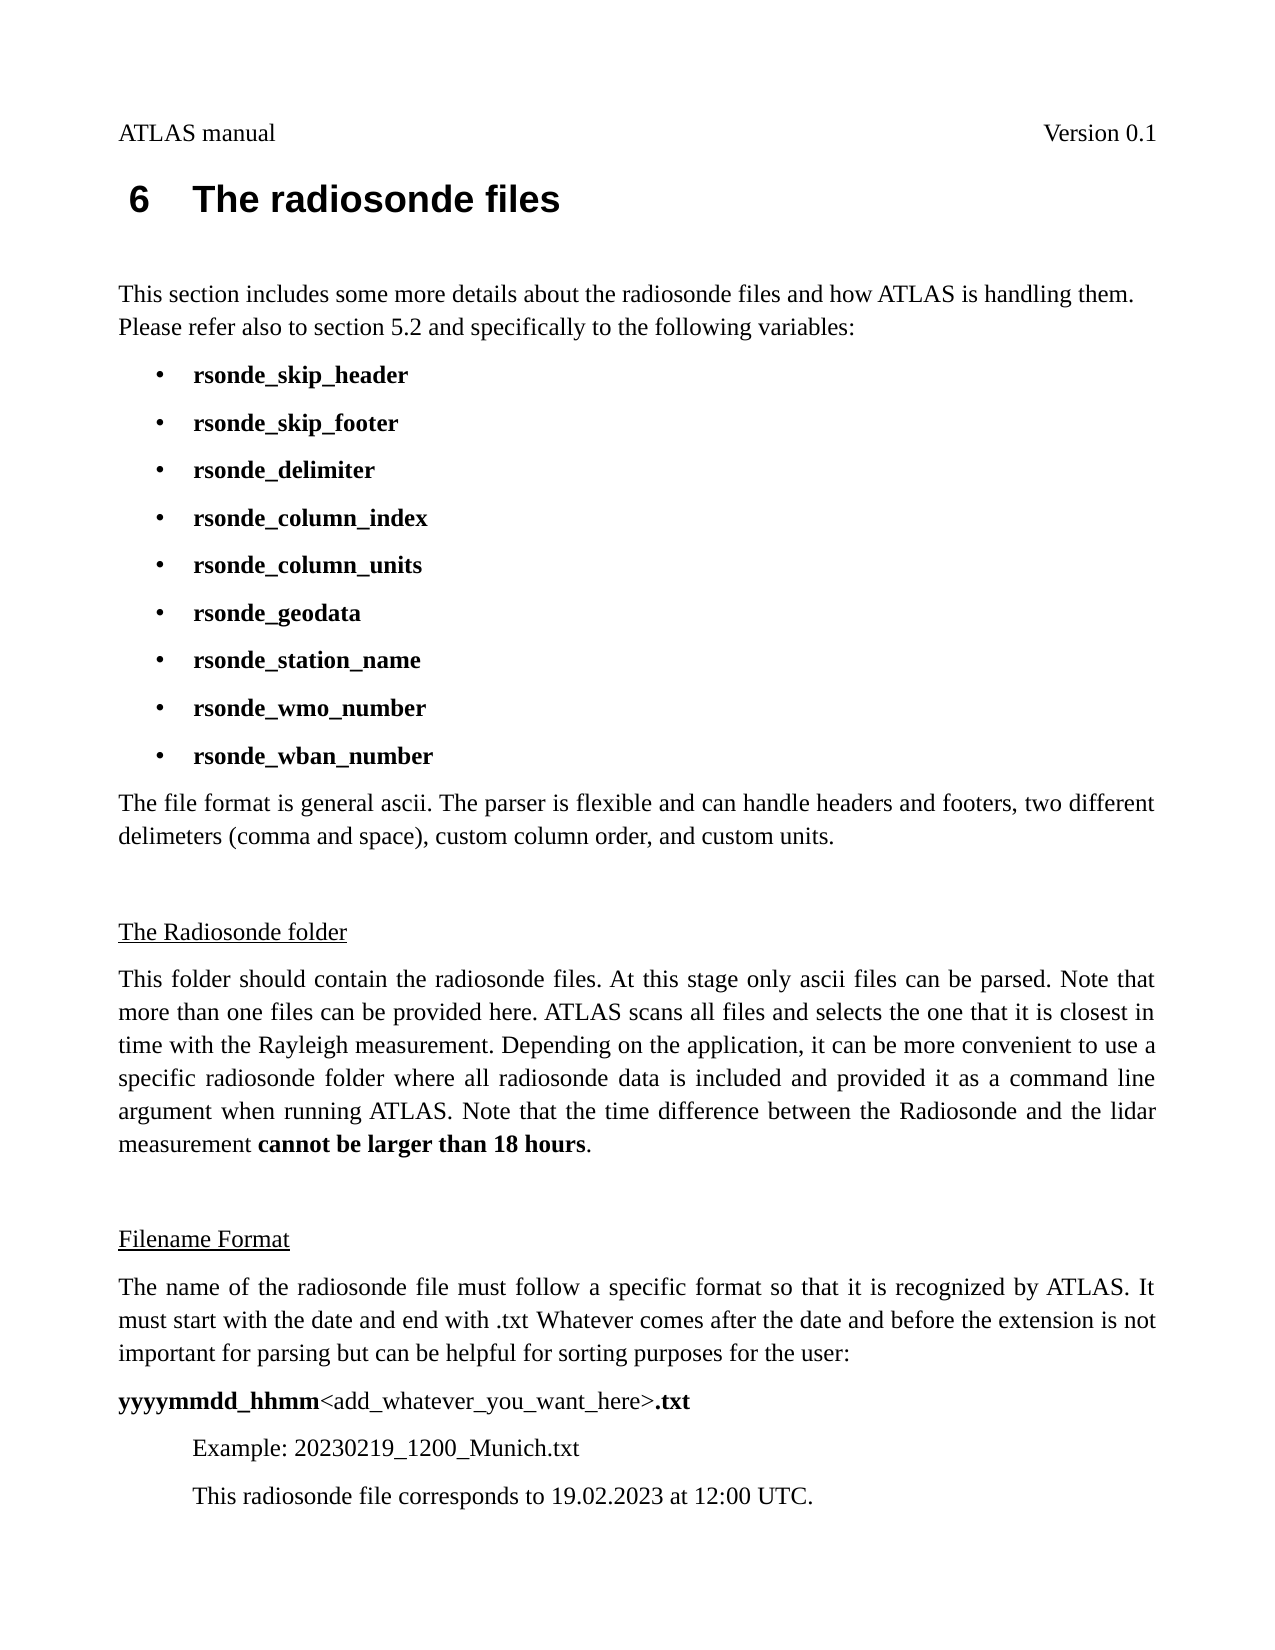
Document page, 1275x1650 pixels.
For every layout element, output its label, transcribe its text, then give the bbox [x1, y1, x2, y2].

text This radiosonde file corresponds to 19.02.2023 at 12:00 UTC. [118, 1481, 1157, 1510]
text The name of the radiosonde file must follow a specific format so that it is recognized by ATLAS. It must start with the date and end with .txt Whatever comes after the date and before the extension is not important for parsing but can be helpful for sorting purposes for the user: [118, 1272, 1157, 1367]
text Filename Format [118, 1224, 1157, 1253]
list rsonde_wban_number [156, 741, 1157, 769]
text This folder should contain the radiosonde files. At this stage only ascii files can be parsed. Note that more than one files can be provided here. ATLAS scans all files and selects the one that it is closest in time with the Rayleigh measurement. Depending on the application, it can be more convenient to use a specific radiosonde folder where all radiosonde data is included and provided it as a command line argument when running ATLAS. Note that the time difference between the Radiosonde and the lidar measurement cannot be larger than 18 hours. [118, 964, 1157, 1158]
text Example: 20230219_1200_Munich.txt [118, 1433, 1157, 1462]
text yyyymmdd_hhmm<add_whatever_you_want_here>.txt [118, 1386, 1157, 1414]
list rsonde_column_units [156, 550, 1157, 579]
list rsonde_delimiter [156, 455, 1157, 484]
subtitle The radiosonde files [118, 176, 1157, 220]
list rsonde_geodata [156, 598, 1157, 627]
list rsonde_wmo_number [156, 693, 1157, 722]
list rsonde_station_name [156, 646, 1157, 674]
list rsonde_column_index [156, 503, 1157, 532]
text This section includes some more details about the radiosonde files and how ATLAS is handling them. Please refer also to section 5.2 and specifically to the following variables: [118, 279, 1157, 341]
text The file format is general ascii. The parser is flexible and can handle headers and footers, two different delimeters (comma and space), custom column order, and custom units. [118, 788, 1157, 850]
text The Radiosonde folder [118, 917, 1157, 945]
list rsonde_skip_header [156, 360, 1157, 389]
list rsonde_skip_footer [156, 408, 1157, 436]
